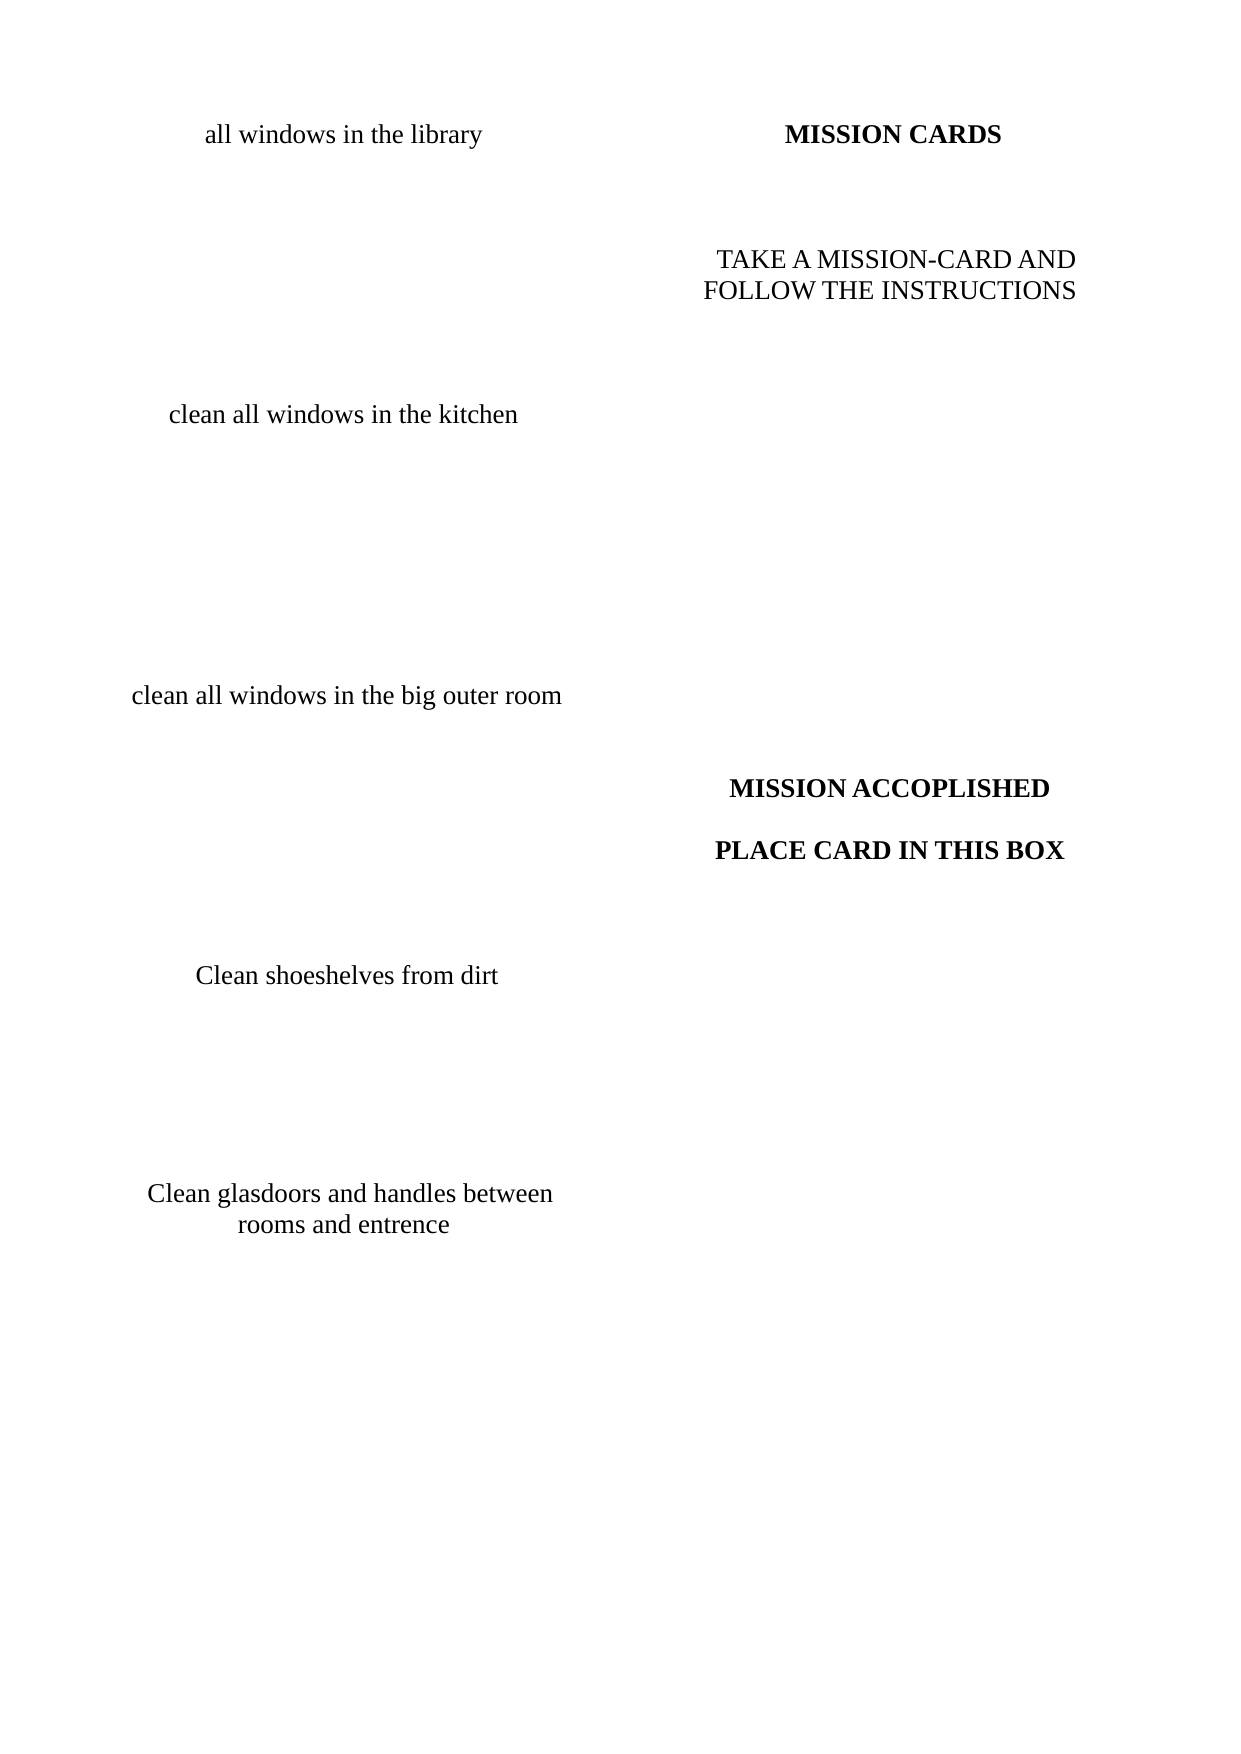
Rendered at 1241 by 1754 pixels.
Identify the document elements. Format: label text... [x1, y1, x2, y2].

text TAKE A MISSION-CARD AND FOLLOW THE INSTRUCTIONS [664, 243, 1122, 305]
text clean all windows in the big outer room [118, 679, 576, 710]
text all windows in the library [118, 118, 576, 149]
text MISSION ACCOPLISHED [664, 772, 1122, 803]
text MISSION CARDS [664, 118, 1122, 149]
text clean all windows in the kitchen [118, 398, 576, 429]
text Clean shoeshelves from dirt [118, 959, 576, 990]
text PLACE CARD IN THIS BOX [664, 834, 1122, 866]
text Clean glasdoors and handles between rooms and entrence [118, 1177, 576, 1239]
